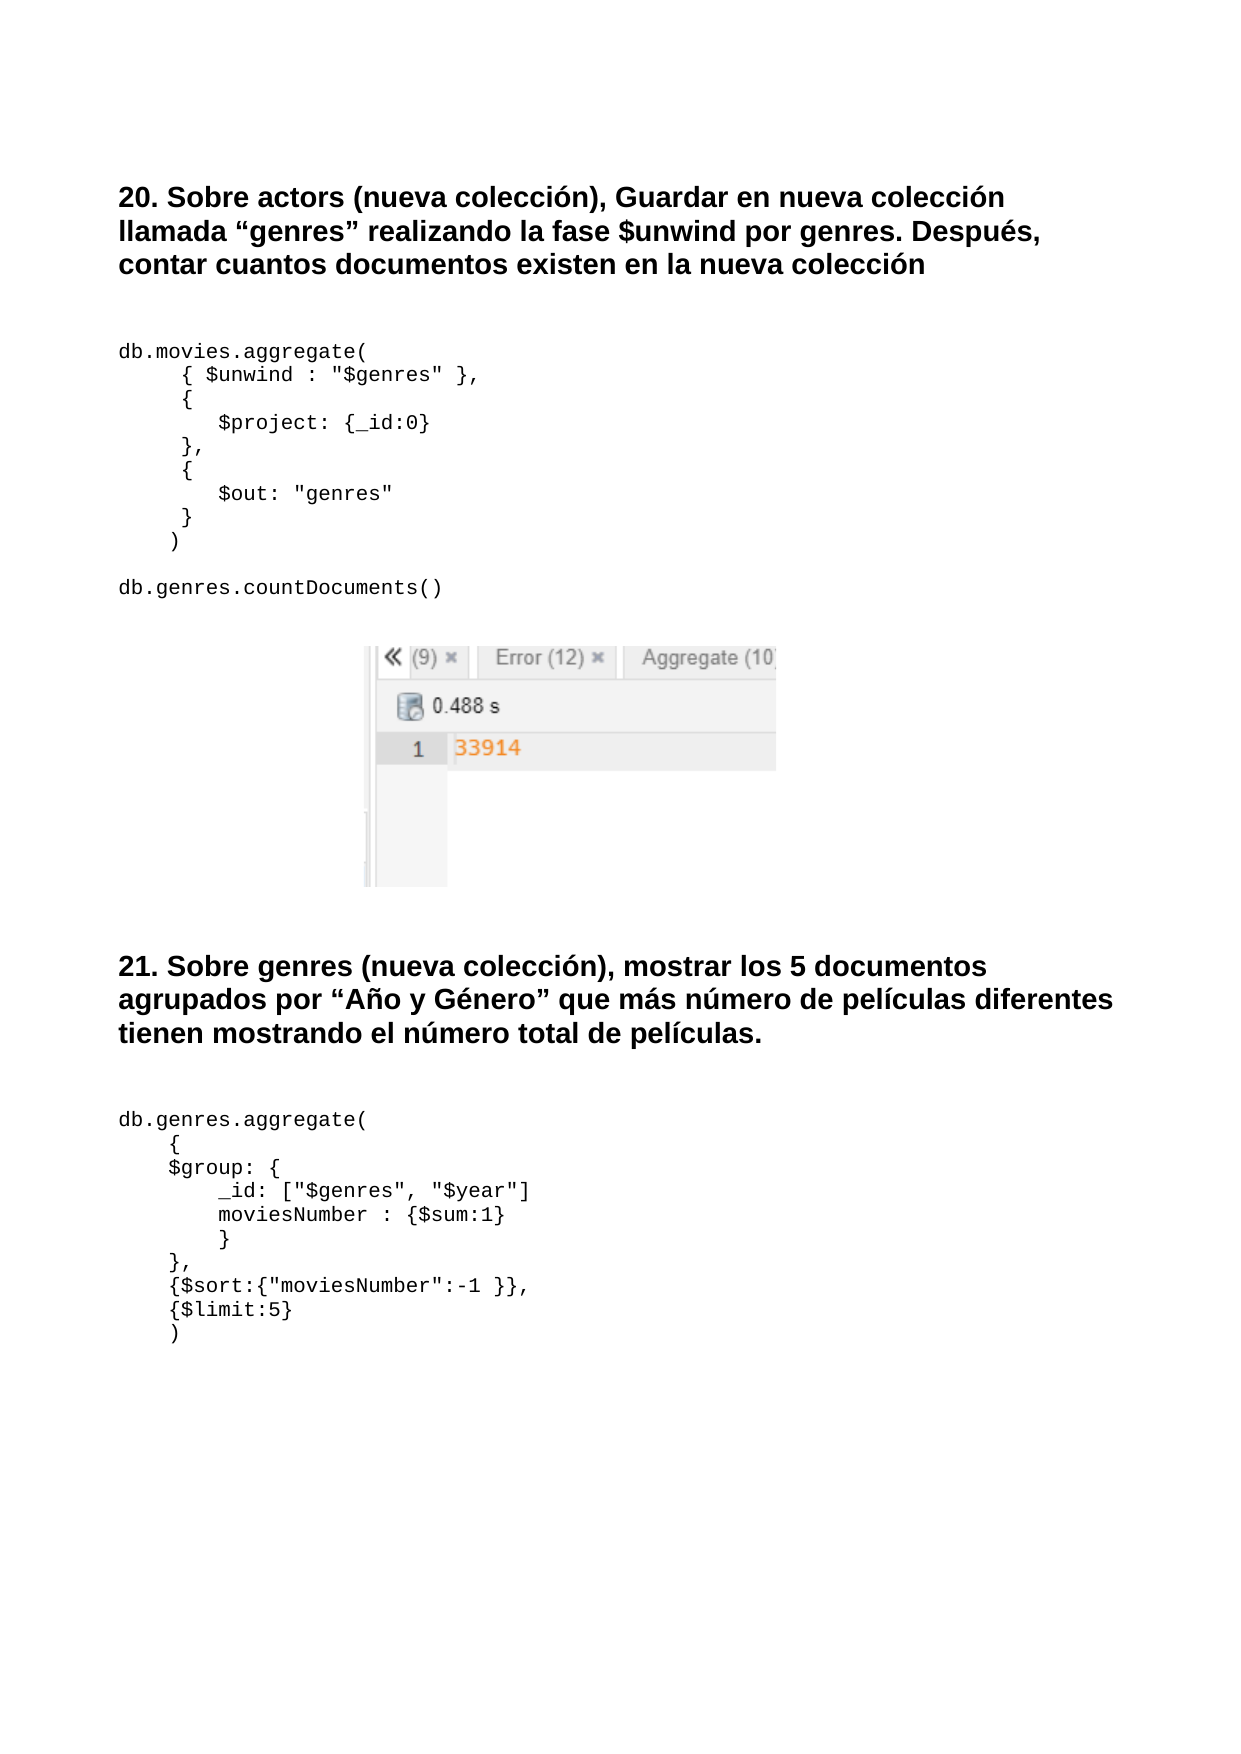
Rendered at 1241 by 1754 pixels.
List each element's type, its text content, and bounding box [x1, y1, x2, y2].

text {$limit:5} [118, 1298, 1122, 1322]
text { [118, 459, 1122, 483]
text }, [118, 1251, 1122, 1275]
text ) [118, 530, 1122, 553]
subtitle 20. Sobre actors (nueva colección), Guardar en nueva colección llamada “genres” realizando la fase $unwind por genres. Después, contar cuantos documentos existen en la nueva colección [118, 180, 1122, 281]
text { [118, 388, 1122, 412]
text ) [118, 1322, 1122, 1346]
subtitle 21. Sobre genres (nueva colección), mostrar los 5 documentos agrupados por “Año y Género” que más número de películas diferentes tienen mostrando el número total de películas. [118, 949, 1122, 1049]
text } [118, 506, 1122, 530]
text { [118, 1133, 1122, 1157]
text } [118, 1228, 1122, 1251]
text moviesNumber : {$sum:1} [118, 1204, 1122, 1228]
picture [363, 646, 777, 887]
text $out: "genres" [118, 483, 1122, 506]
text $group: { [118, 1157, 1122, 1180]
text {$sort:{"moviesNumber":-1 }}, [118, 1275, 1122, 1298]
text { $unwind : "$genres" }, [118, 364, 1122, 388]
text _id: ["$genres", "$year"] [118, 1180, 1122, 1204]
text $project: {_id:0} [118, 412, 1122, 435]
text }, [118, 435, 1122, 459]
text db.genres.aggregate( [118, 1109, 1122, 1133]
text db.movies.aggregate( [118, 341, 1122, 364]
text db.genres.countDocuments() [118, 577, 1122, 601]
